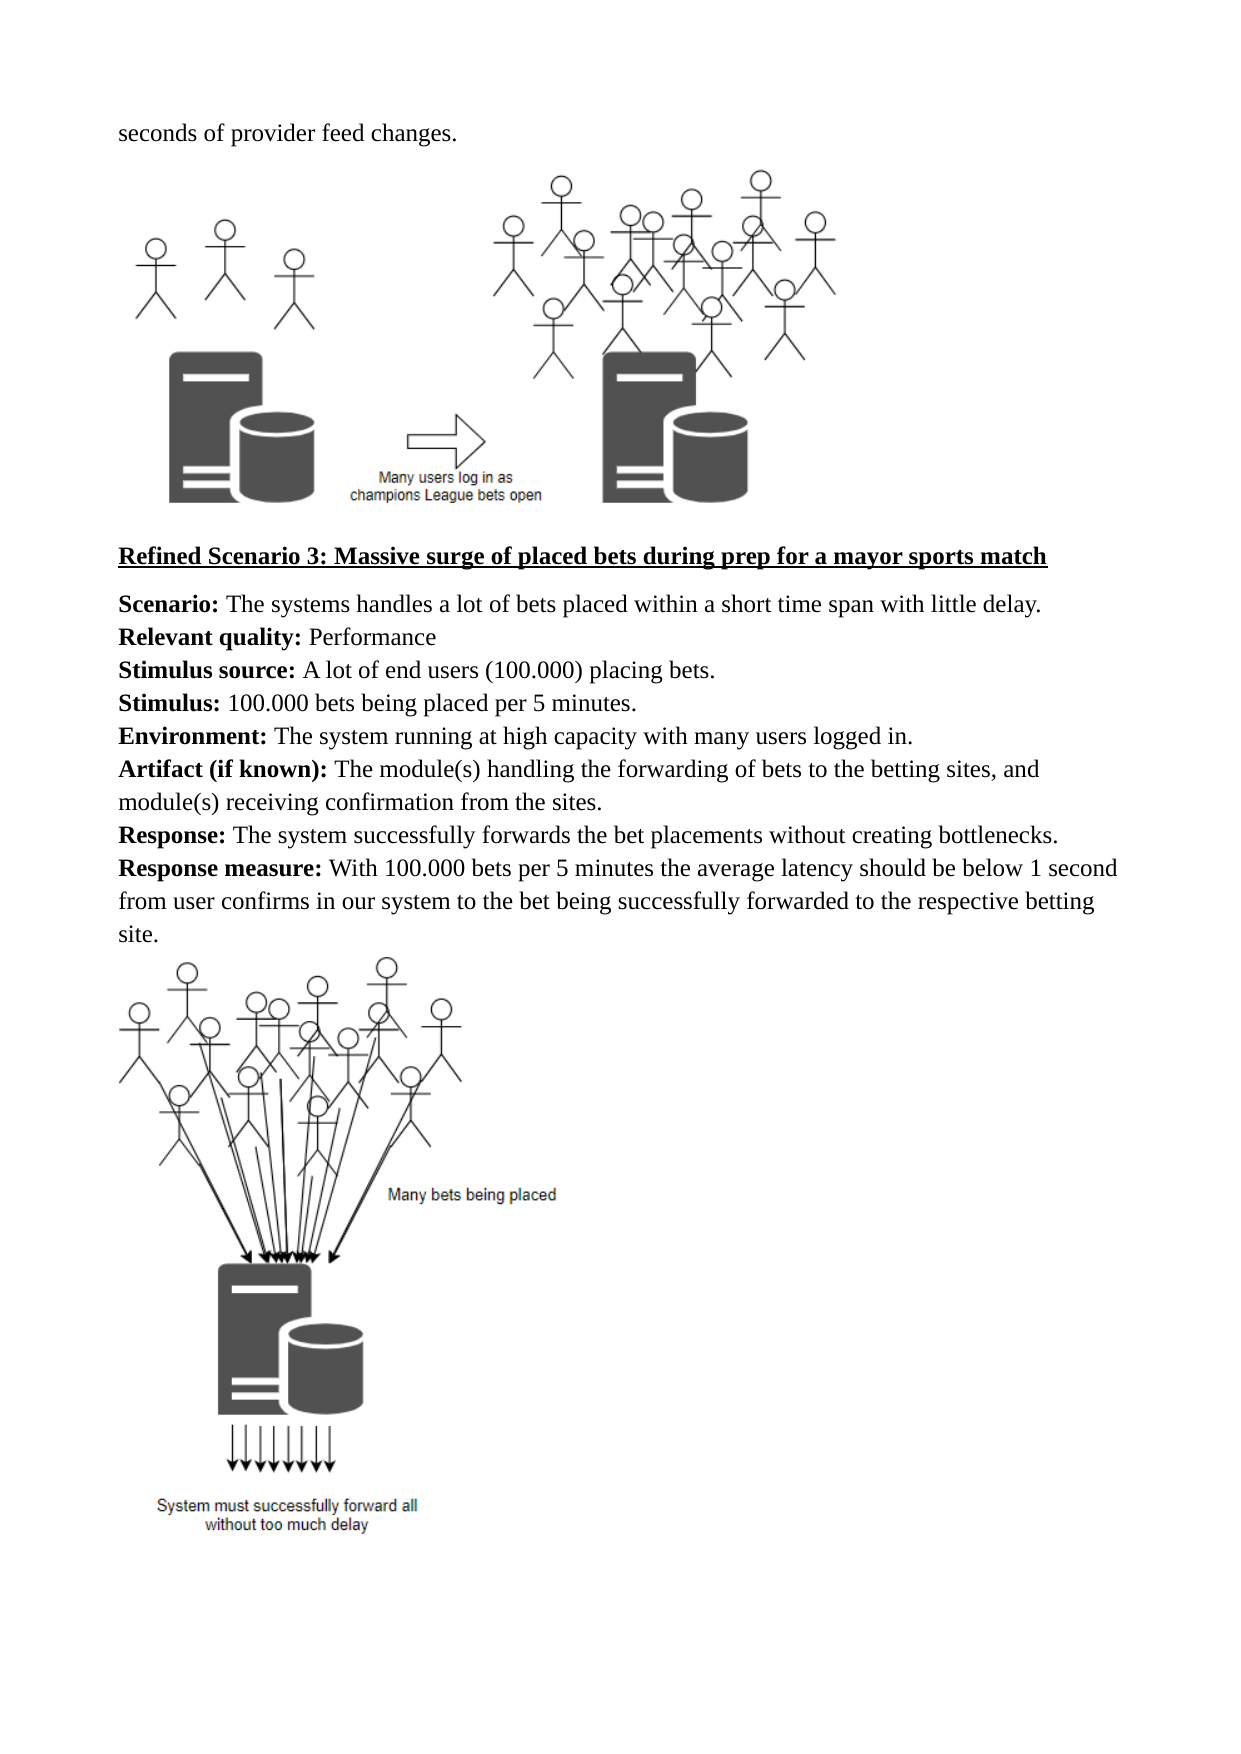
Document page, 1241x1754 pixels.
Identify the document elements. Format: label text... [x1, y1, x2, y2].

text seconds of provider feed changes. [118, 118, 1122, 522]
picture [118, 151, 845, 523]
picture [118, 952, 560, 1549]
text Scenario: The systems handles a lot of bets placed within a short time span with little delay. Relevant quality: Performance Stimulus source: A lot of end users (100.000) placing bets. Stimulus: 100.000 bets being placed per 5 minutes. Environment: The system running at high capacity with many users logged in. Artifact (if known): The module(s) handling the forwarding of bets to the betting sites, and module(s) receiving confirmation from the sites. Response: The system successfully forwards the bet placements without creating bottlenecks. Response measure: With 100.000 bets per 5 minutes the average latency should be below 1 second from user confirms in our system to the bet being successfully forwarded to the respective betting site. [118, 589, 1122, 1581]
text Refined Scenario 3: Massive surge of placed bets during prep for a mayor sports match [118, 541, 1122, 570]
